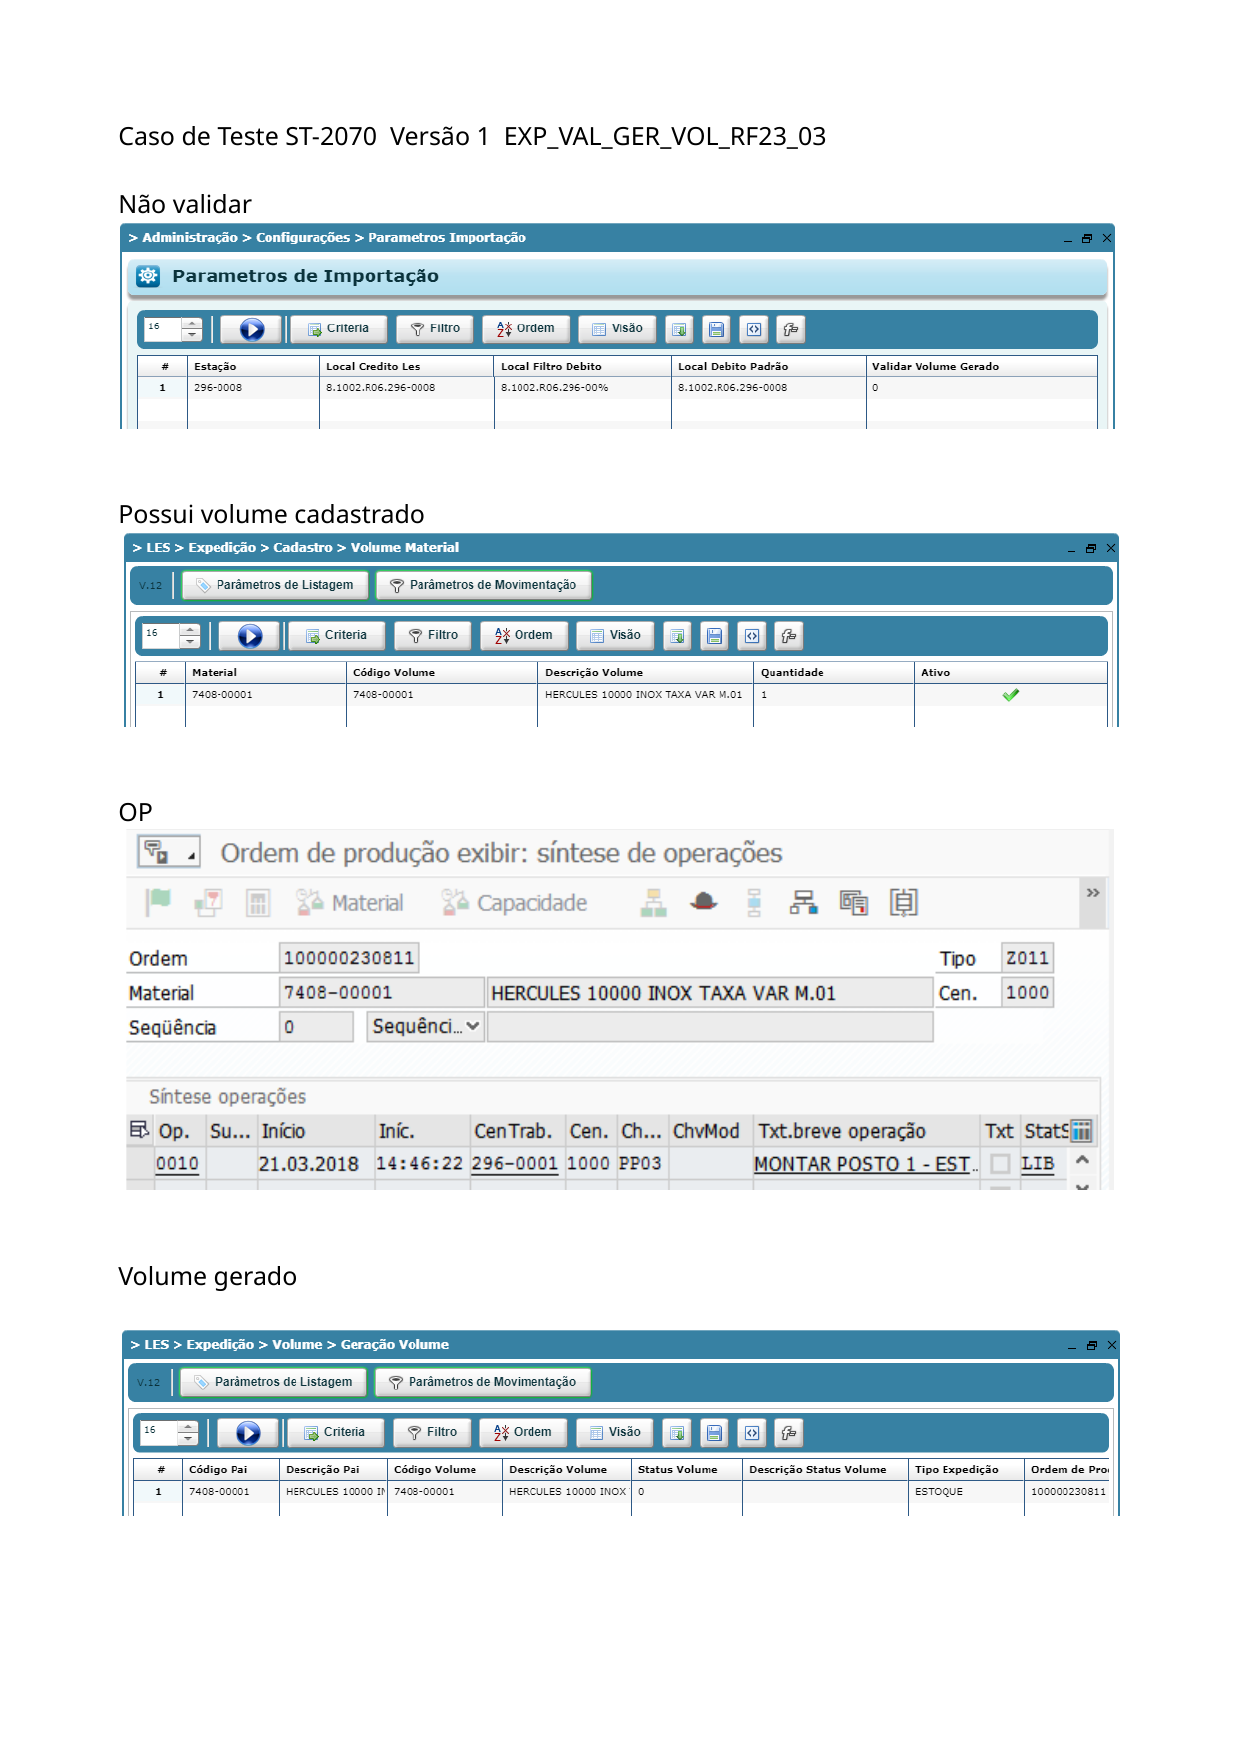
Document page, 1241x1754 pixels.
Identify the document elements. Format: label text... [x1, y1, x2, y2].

picture [126, 829, 1114, 1190]
picture [118, 531, 1123, 727]
text Volume gerado [118, 1258, 1122, 1292]
text OP [118, 795, 1122, 829]
text Caso de Teste ST-2070 Versão 1 EXP_VAL_GER_VOL_RF23_03 [118, 118, 1122, 152]
picture [118, 220, 1123, 429]
picture [118, 1326, 1123, 1516]
text Possui volume cadastrado [118, 497, 1122, 531]
text Não validar [118, 186, 1122, 220]
